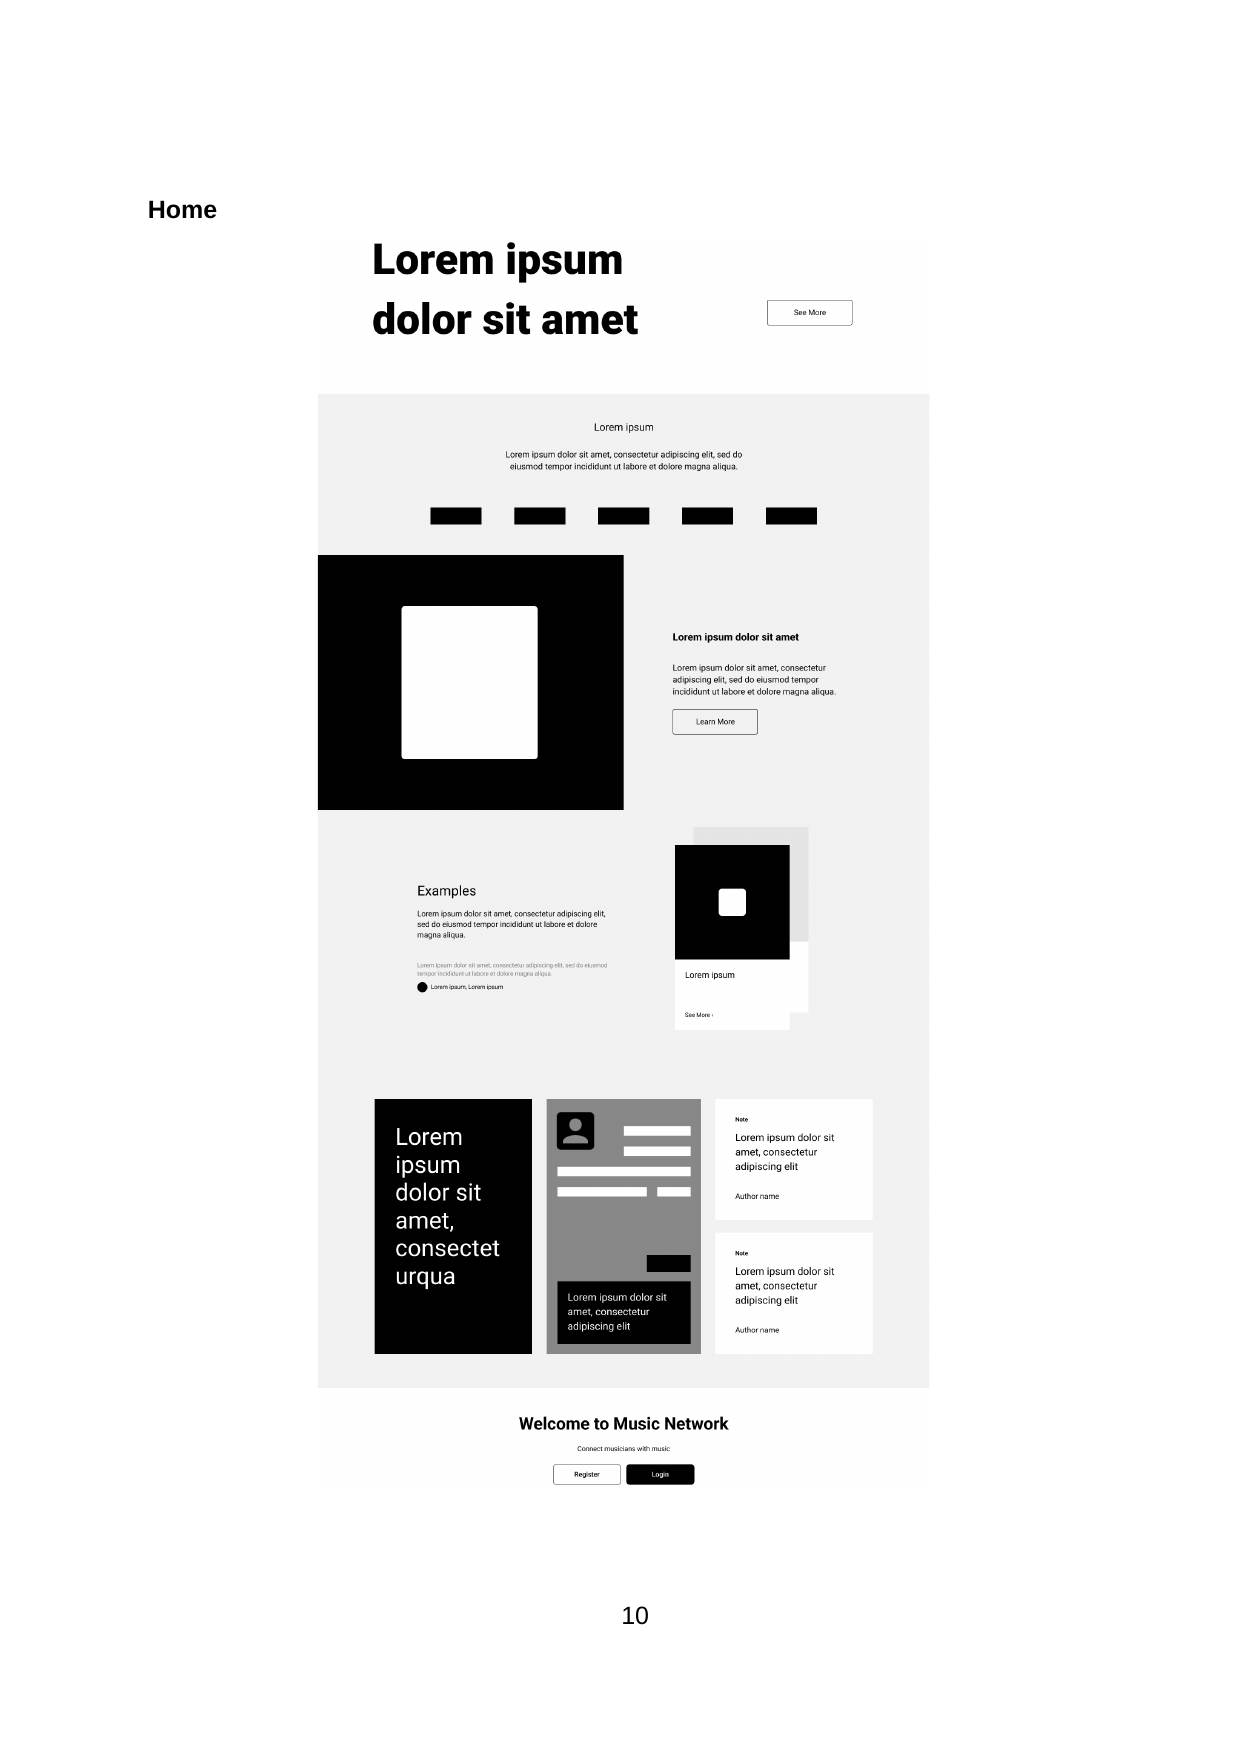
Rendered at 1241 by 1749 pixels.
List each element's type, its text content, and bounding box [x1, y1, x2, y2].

text Home [148, 195, 1122, 224]
picture [317, 237, 930, 1490]
